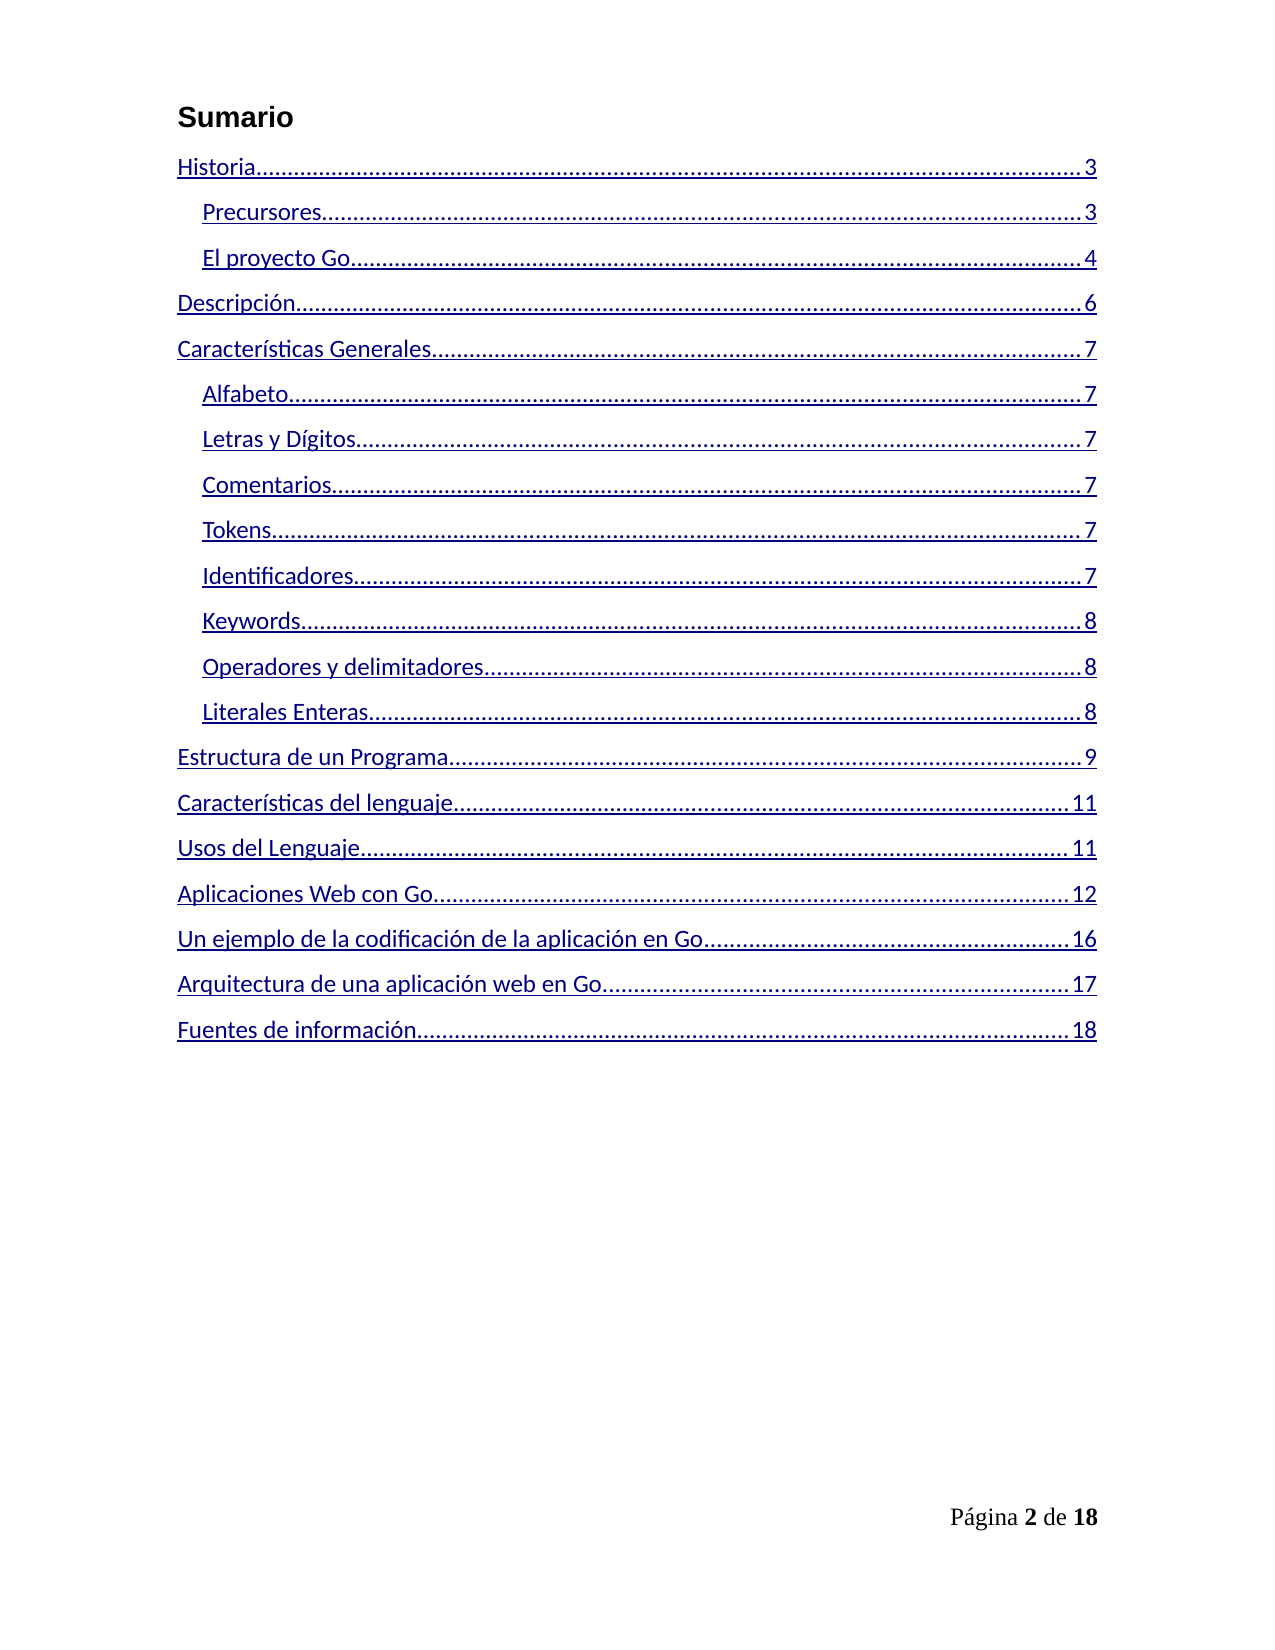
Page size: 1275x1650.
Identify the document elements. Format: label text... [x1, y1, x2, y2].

text Operadores y delimitadores 8 [202, 651, 1098, 681]
text Letras y Dígitos 7 [202, 423, 1098, 454]
text Alfabeto 7 [202, 378, 1098, 409]
text Estructura de un Programa 9 [177, 741, 1098, 772]
text Historia 3 [177, 151, 1098, 182]
text Identificadores 7 [202, 560, 1098, 590]
text Comentarios 7 [202, 469, 1098, 499]
text Características Generales 7 [177, 333, 1098, 363]
text Características del lenguaje. 11 [177, 787, 1098, 817]
text Tokens 7 [202, 514, 1098, 545]
text Precursores 3 [202, 196, 1098, 227]
text Arquitectura de una aplicación web en Go. 17 [177, 968, 1098, 999]
subtitle Sumario [177, 100, 1098, 133]
text Keywords 8 [202, 605, 1098, 636]
text Un ejemplo de la codificación de la aplicación en Go 16 [177, 923, 1098, 954]
text El proyecto Go. 4 [202, 242, 1098, 272]
text Descripción 6 [177, 287, 1098, 318]
text Usos del Lenguaje 11 [177, 832, 1098, 863]
text Aplicaciones Web con Go. 12 [177, 878, 1098, 908]
text Fuentes de información. 18 [177, 1014, 1098, 1044]
text Literales Enteras 8 [202, 696, 1098, 727]
